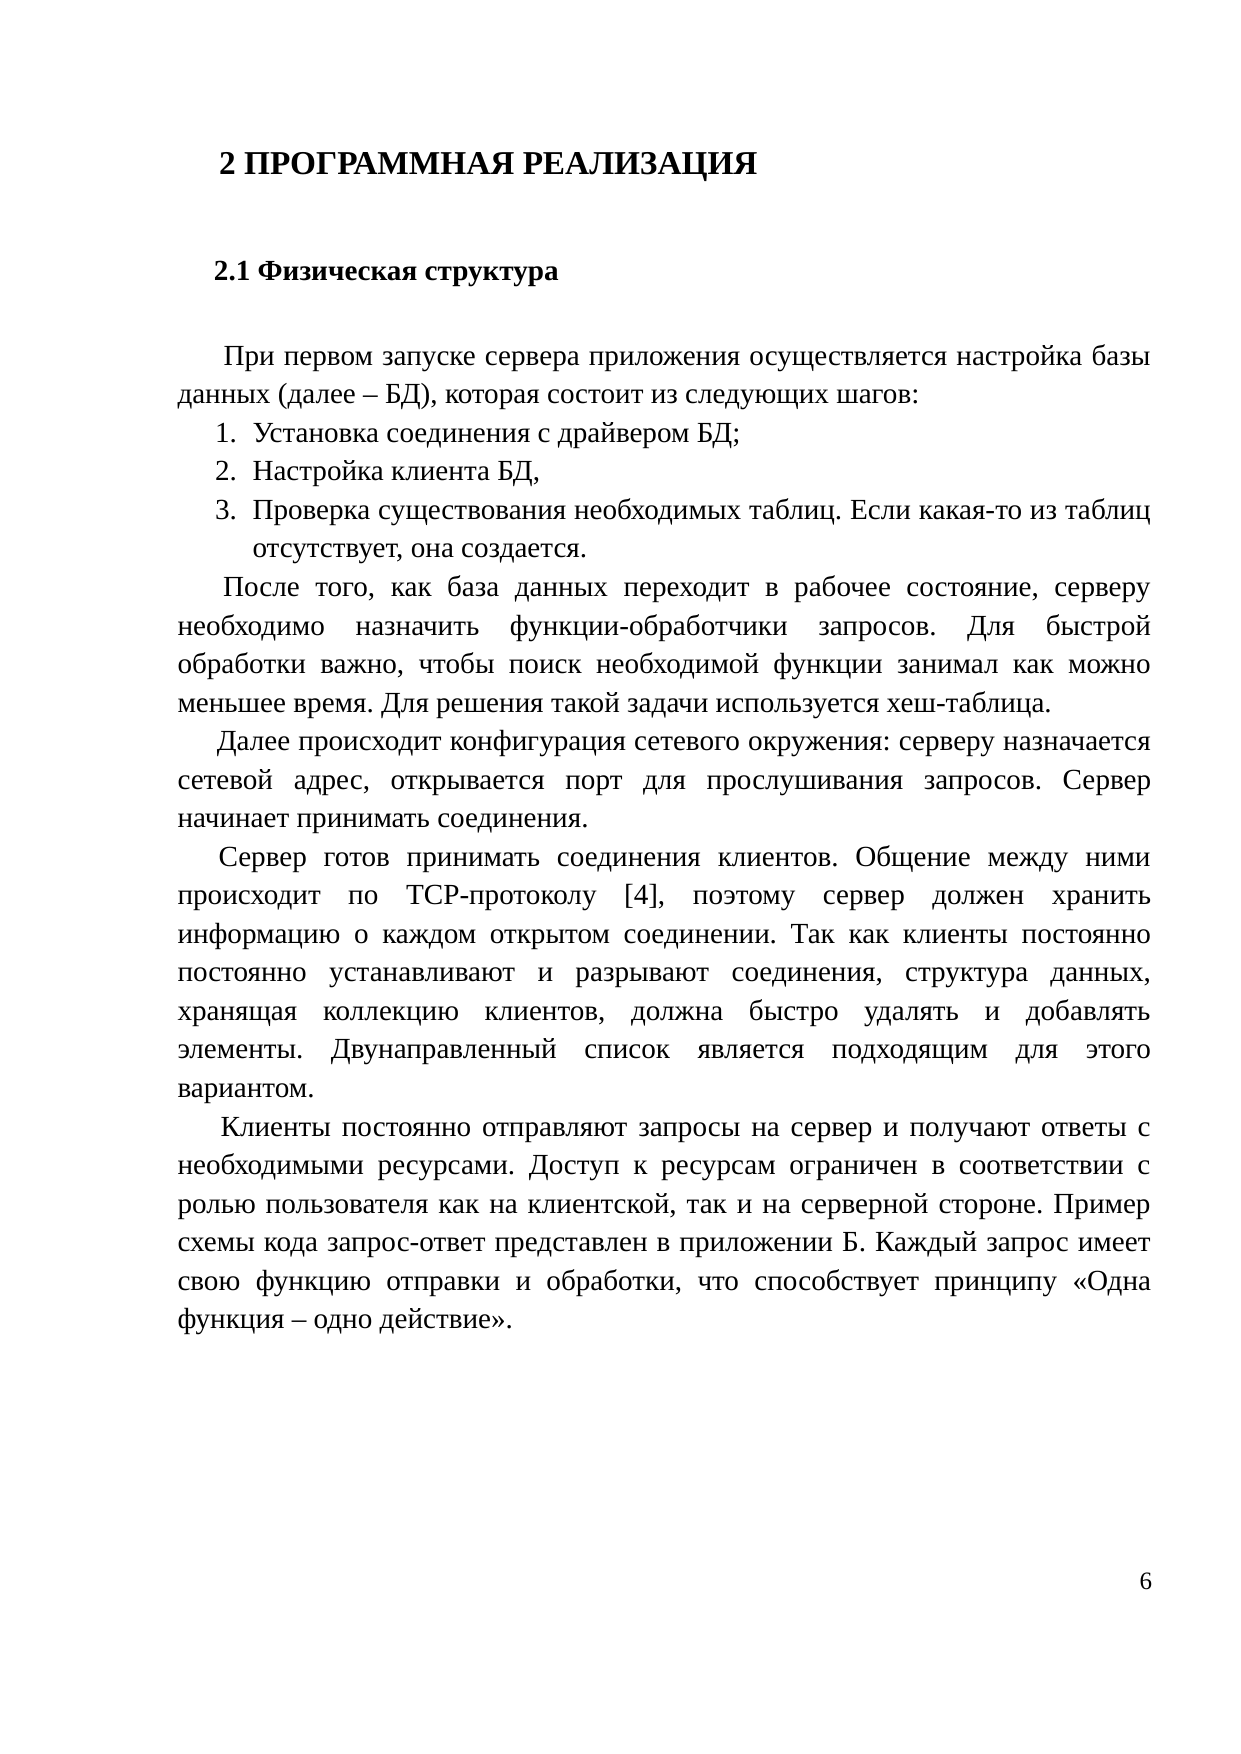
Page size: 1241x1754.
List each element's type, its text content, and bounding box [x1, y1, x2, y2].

text При первом запуске сервера приложения осуществляется настройка базы данных (далее – БД), которая состоит из следующих шагов: [177, 338, 1152, 410]
text ..После того, как база данных переходит в рабочее состояние, серверу необходимо назначить функции-обработчики запросов. Для быстрой обработки важно, чтобы поиск необходимой функции занимал как можно меньшее время. Для решения такой задачи используется хеш-таблица. [177, 569, 1152, 718]
list Настройка клиента БД, [215, 453, 1152, 487]
list Установка соединения с драйвером БД; [215, 415, 1152, 448]
list Проверка существования необходимых таблиц. Если какая-то из таблиц отсутствует, она создается. [215, 492, 1152, 564]
text ..Далее происходит конфигурация сетевого окружения: серверу назначается сетевой адрес, открывается порт для прослушивания запросов. Сервер начинает принимать соединения. [177, 723, 1152, 834]
subtitle 2.1 Физическая структура [177, 253, 1152, 287]
text Клиенты постоянно отправляют запросы на сервер и получают ответы с необходимыми ресурсами. Доступ к ресурсам ограничен в соответствии с ролью пользователя как на клиентской, так и на серверной стороне. Пример схемы кода запрос-ответ представлен в приложении Б. Каждый запрос имеет свою функцию отправки и обработки, что способствует принципу «Одна функция – одно действие». [177, 1109, 1152, 1335]
subtitle 2 ПРОГРАММНАЯ РЕАЛИЗАЦИЯ [177, 143, 1152, 181]
text .Сервер готов принимать соединения клиентов. Общение между ними происходит по TCP-протоколу [4], поэтому сервер должен хранить информацию о каждом открытом соединении. Так как клиенты постоянно постоянно устанавливают и разрывают соединения, структура данных, хранящая коллекцию клиентов, должна быстро удалять и добавлять элементы. Двунаправленный список является подходящим для этого вариантом. [177, 839, 1152, 1104]
